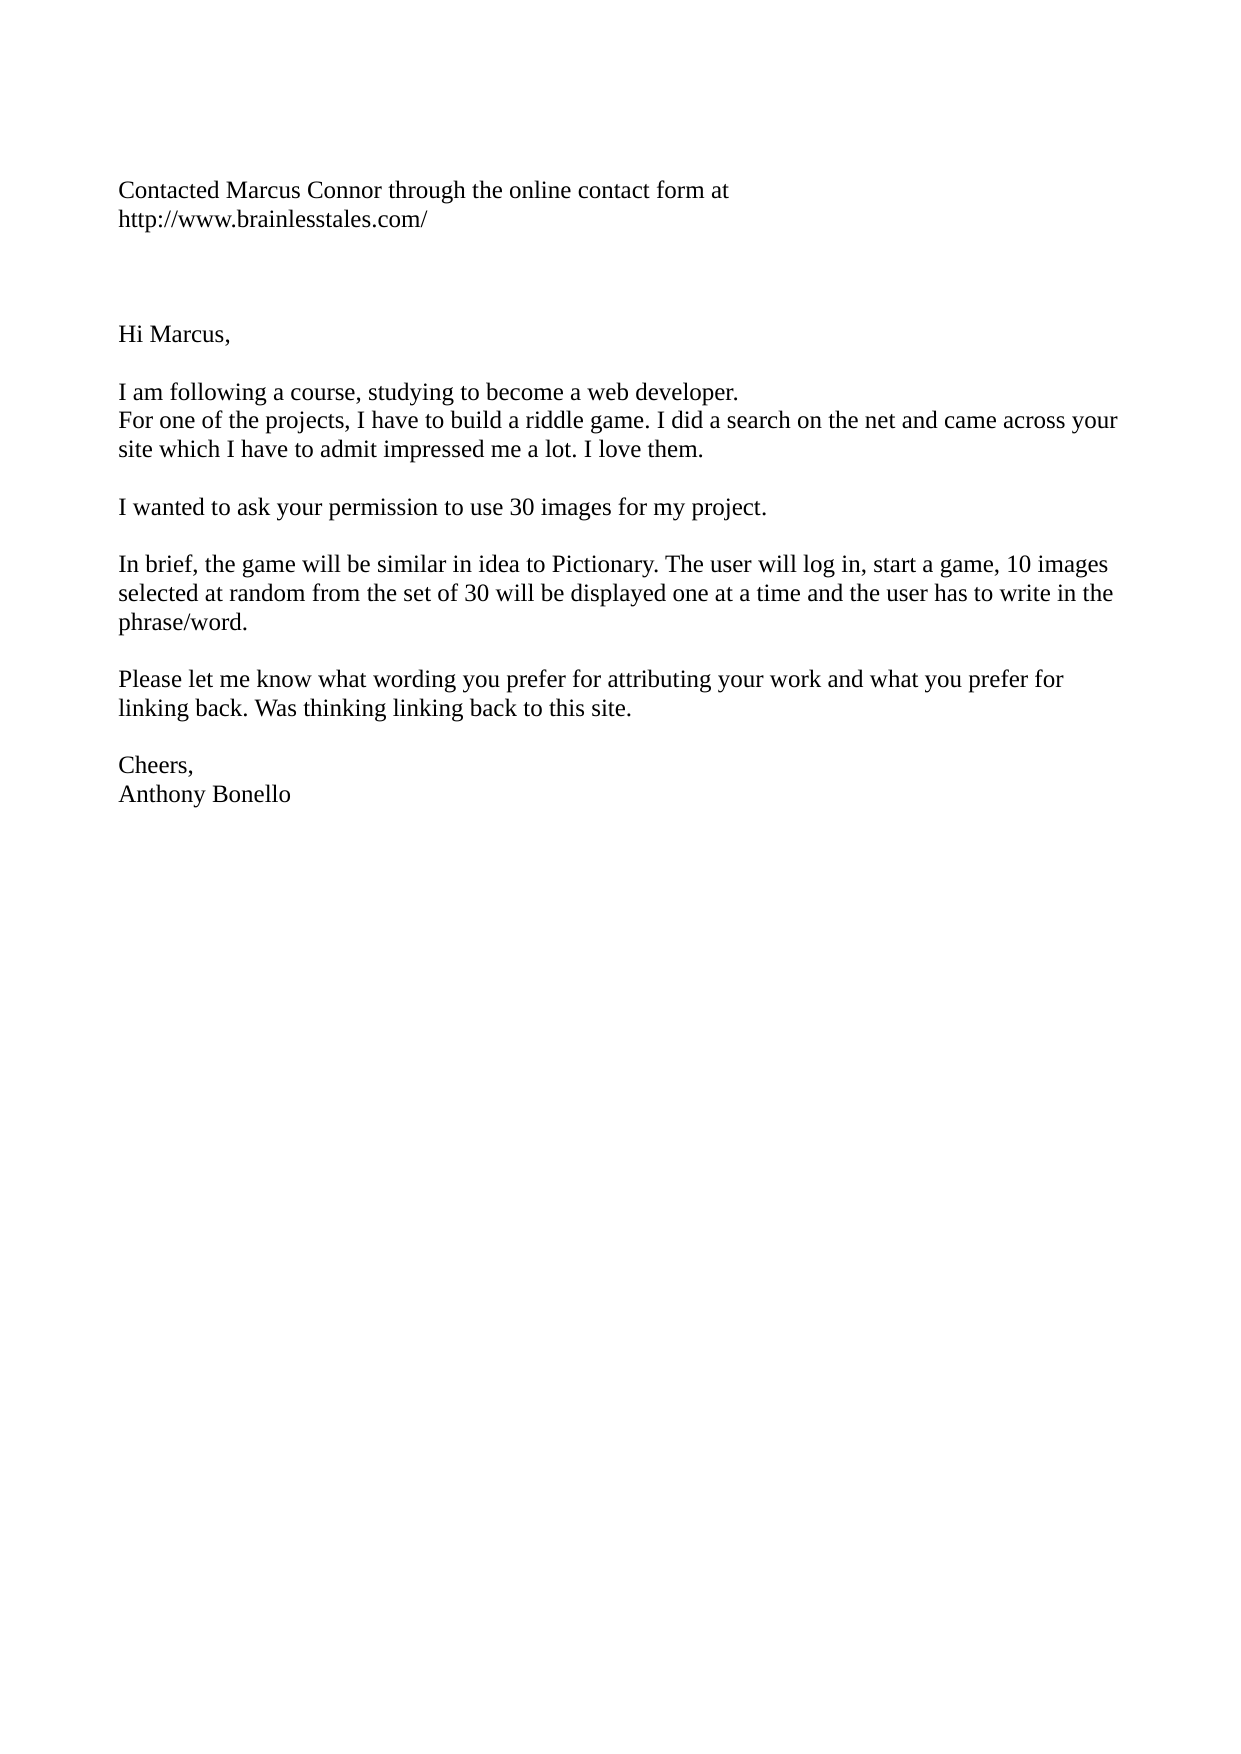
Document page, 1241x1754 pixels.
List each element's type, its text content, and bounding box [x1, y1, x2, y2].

text Cheers, [118, 751, 1122, 779]
text I wanted to ask your permission to use 30 images for my project. [118, 492, 1122, 521]
text I am following a course, studying to become a web developer. [118, 377, 1122, 406]
text Contacted Marcus Connor through the online contact form at [118, 176, 1122, 204]
text Anthony Bonello [118, 779, 1122, 808]
text Please let me know what wording you prefer for attributing your work and what you prefer for linking back. Was thinking linking back to this site. [118, 664, 1122, 722]
text For one of the projects, I have to build a riddle game. I did a search on the net and came across your site which I have to admit impressed me a lot. I love them. [118, 406, 1122, 463]
text http://www.brainlesstales.com/ [118, 204, 1122, 233]
text Hi Marcus, [118, 319, 1122, 348]
text In brief, the game will be similar in idea to Pictionary. The user will log in, start a game, 10 images selected at random from the set of 30 will be displayed one at a time and the user has to write in the phrase/word. [118, 549, 1122, 636]
